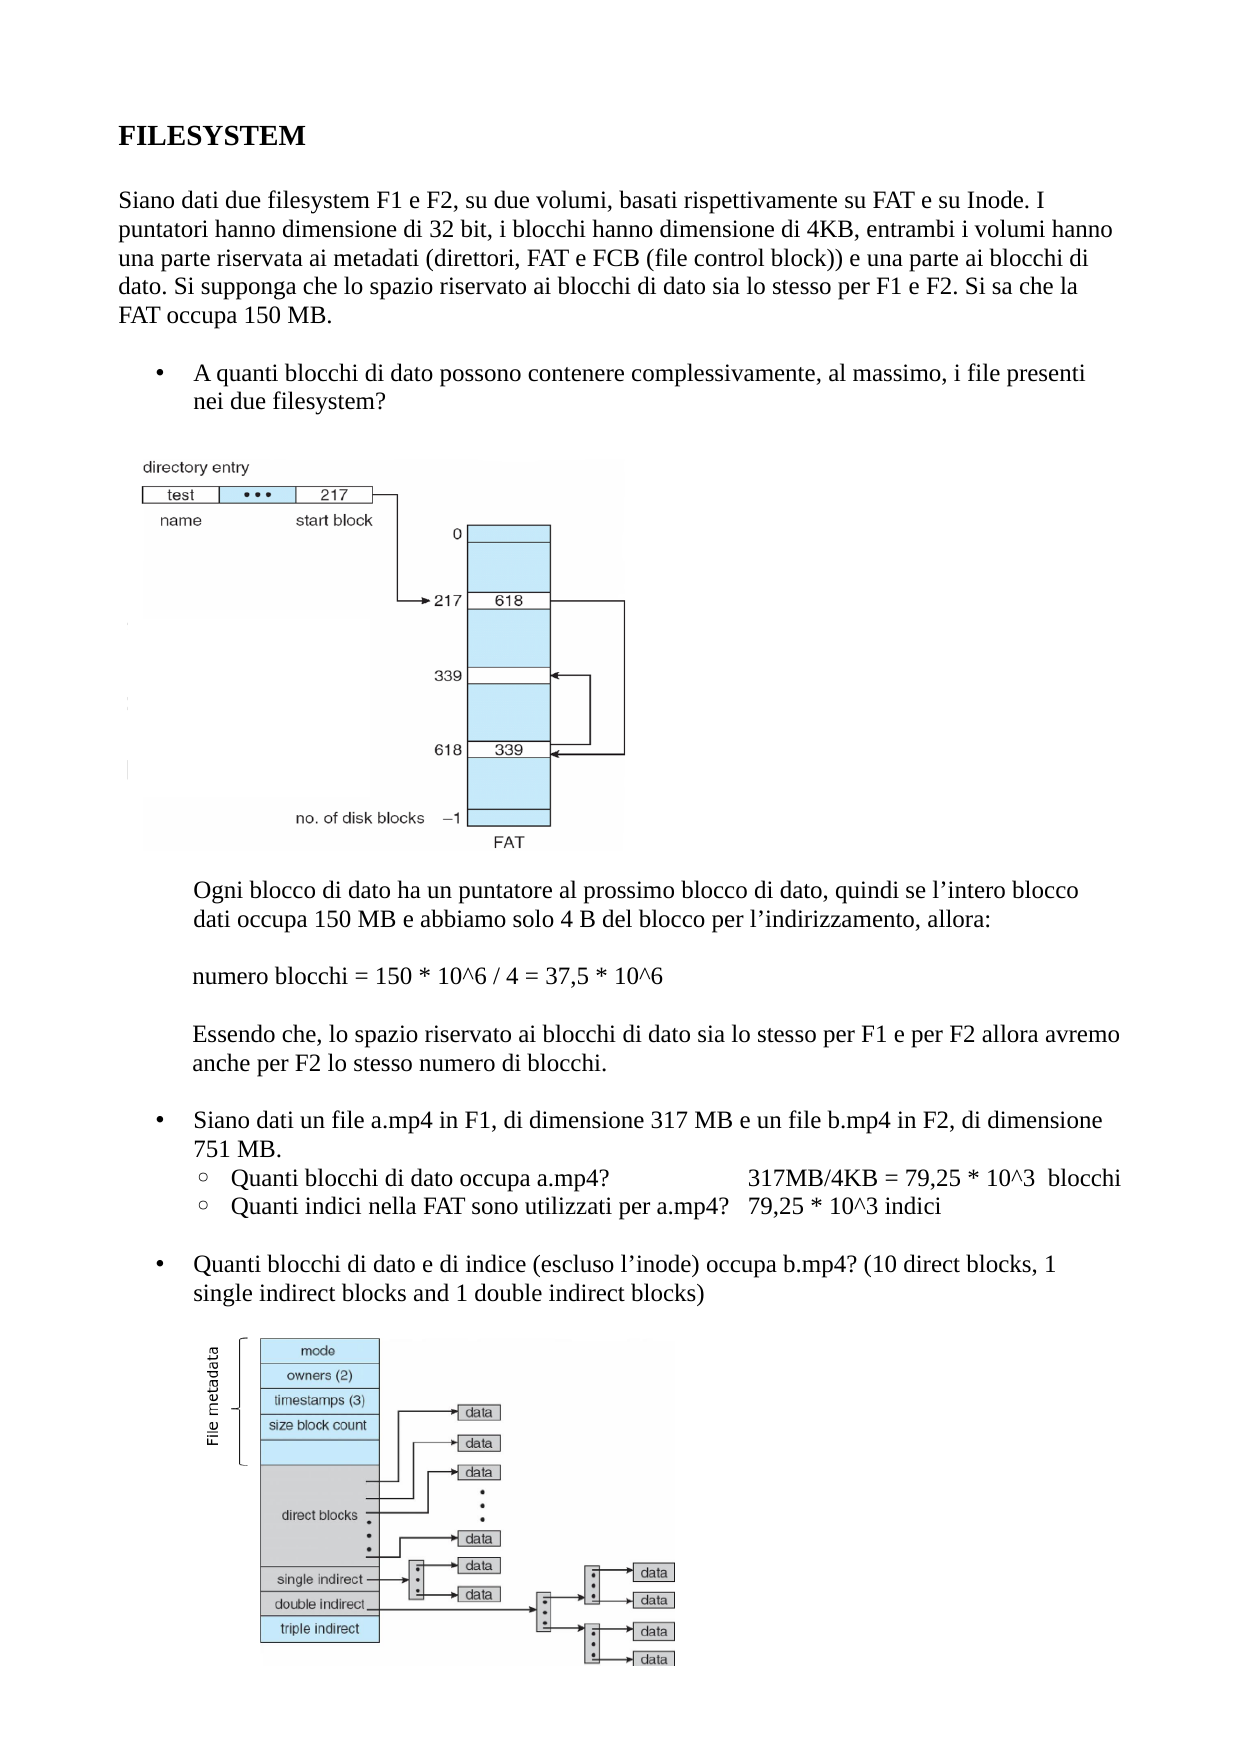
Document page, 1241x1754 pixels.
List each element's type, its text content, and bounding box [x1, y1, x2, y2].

list Siano dati un file a.mp4 in F1, di dimensione 317 MB e un file b.mp4 in F2, di dimensione 751 MB. [156, 1105, 1122, 1163]
list A quanti blocchi di dato possono contenere complessivamente, al massimo, i file presenti nei due filesystem? [156, 358, 1122, 415]
text Siano dati due filesystem F1 e F2, su due volumi, basati rispettivamente su FAT e su Inode. I puntatori hanno dimensione di 32 bit, i blocchi hanno dimensione di 4KB, entrambi i volumi hanno una parte riservata ai metadati (direttori, FAT e FCB (file control block)) e una parte ai blocchi di dato. Si supponga che lo spazio riservato ai blocchi di dato sia lo stesso per F1 e F2. Si sa che la FAT occupa 150 MB. [118, 185, 1122, 329]
picture [127, 447, 627, 851]
text Essendo che, lo spazio riservato ai blocchi di dato sia lo stesso per F1 e per F2 allora avremo anche per F2 lo stesso numero di blocchi. [118, 1019, 1122, 1076]
text FILESYSTEM [118, 118, 1122, 152]
list Quanti indici nella FAT sono utilizzati per a.mp4? 79,25 * 10^3 indici [193, 1191, 1122, 1220]
text numero blocchi = 150 * 10^6 / 4 = 37,5 * 10^6 [118, 961, 1122, 990]
list Ogni blocco di dato ha un puntatore al prossimo blocco di dato, quindi se l’intero blocco dati occupa 150 MB e abbiamo solo 4 B del blocco per l’indirizzamento, allora: [156, 875, 1122, 933]
list Quanti blocchi di dato e di indice (escluso l’inode) occupa b.mp4? (10 direct blocks, 1 single indirect blocks and 1 double indirect blocks) [156, 1249, 1122, 1306]
list Quanti blocchi di dato occupa a.mp4? 317MB/4KB = 79,25 * 10^3 blocchi [193, 1163, 1122, 1191]
picture [187, 1330, 683, 1666]
